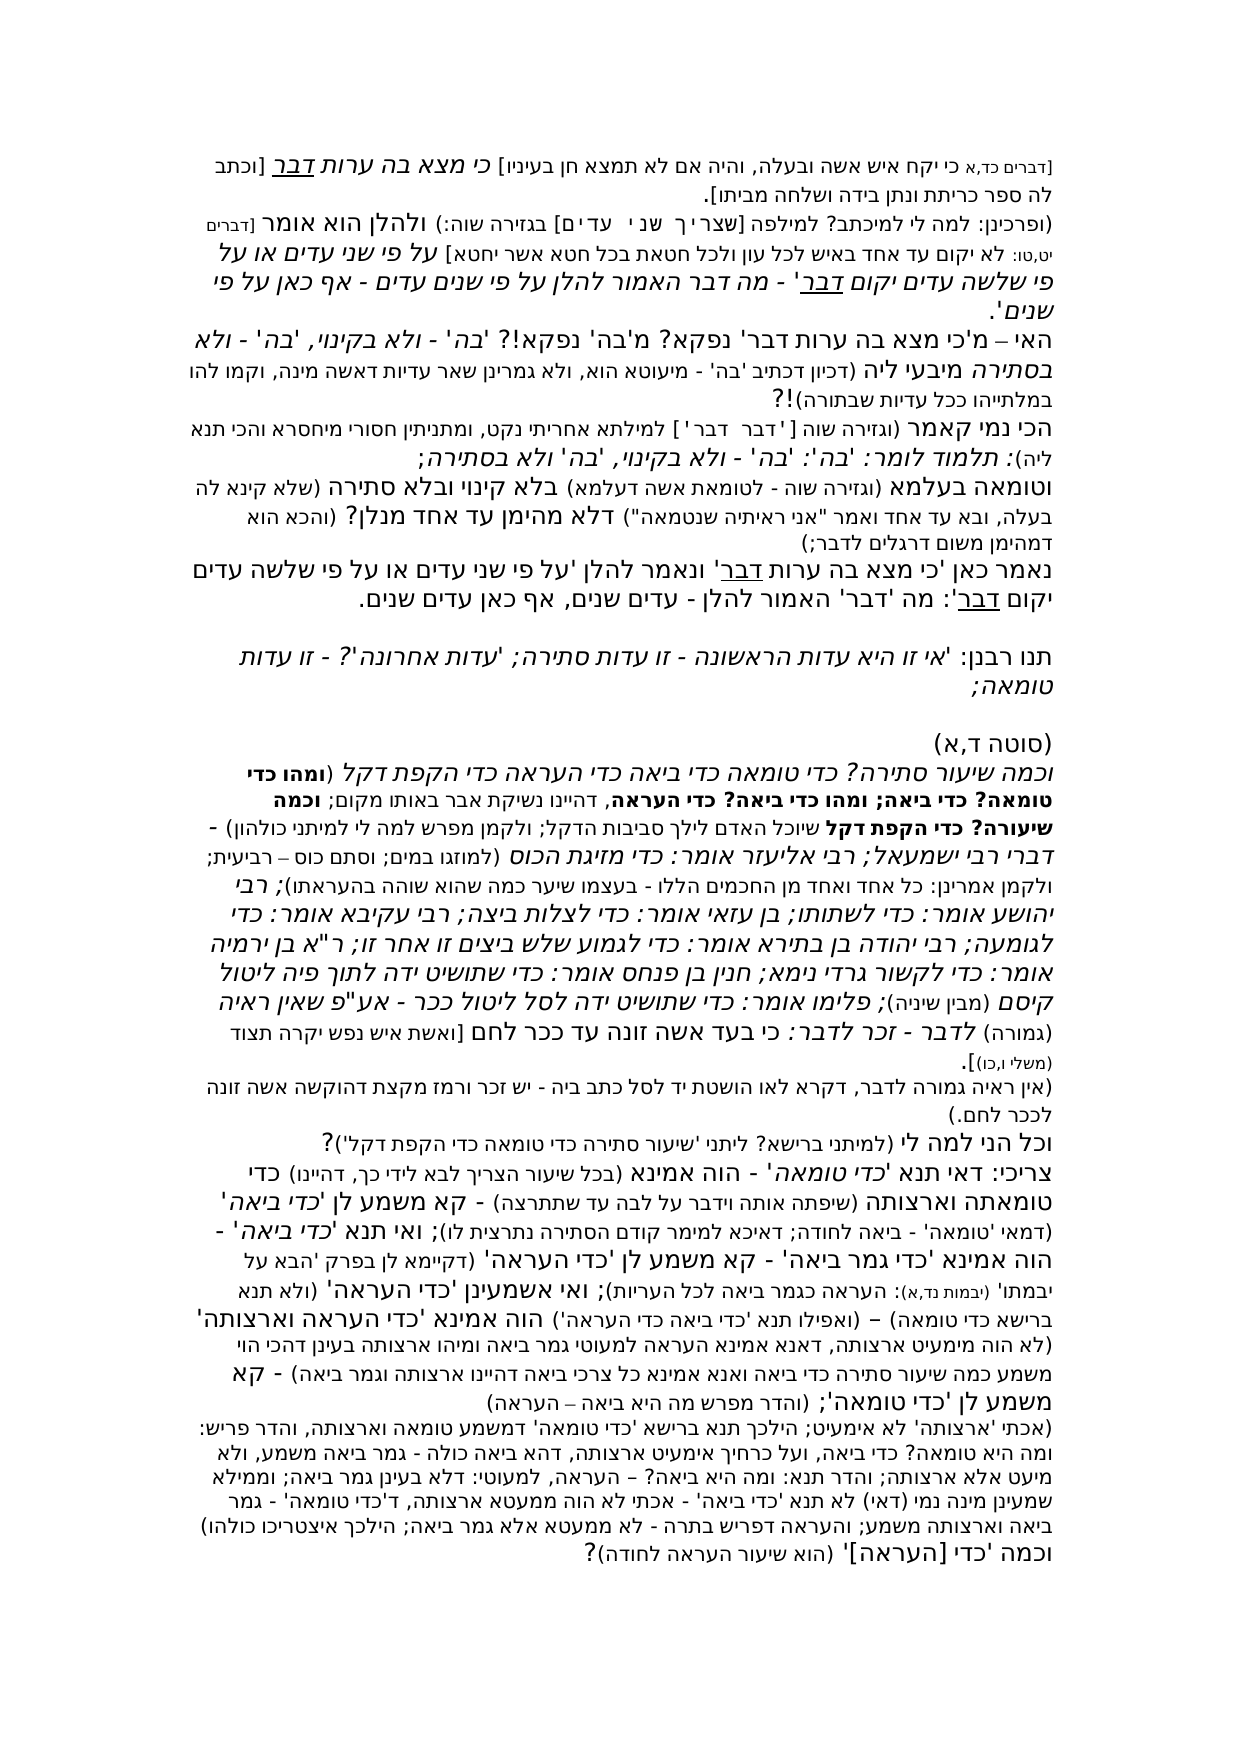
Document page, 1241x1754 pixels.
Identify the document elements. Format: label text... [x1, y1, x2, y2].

text וכמה שיעור סתירה? כדי טומאה כדי ביאה כדי העראה כדי הקפת דקל (ומהו כדי טומאה? כדי ביאה; ומהו כדי ביאה? כדי העראה, דהיינו נשיקת אבר באותו מקום; וכמה שיעורה? כדי הקפת דקל שיוכל האדם לילך סביבות הדקל; ולקמן מפרש למה לי למיתני כולהון) - דברי רבי ישמעאל; רבי אליעזר אומר: כדי מזיגת הכוס (למוזגו במים; וסתם כוס – רביעית; ולקמן אמרינן: כל אחד ואחד מן החכמים הללו - בעצמו שיער כמה שהוא שוהה בהעראתו); רבי יהושע אומר: כדי לשתותו; בן עזאי אומר: כדי לצלות ביצה; רבי עקיבא אומר: כדי לגומעה; רבי יהודה בן בתירא אומר: כדי לגמוע שלש ביצים זו אחר זו; ר"א בן ירמיה אומר: כדי לקשור גרדי נימא; חנין בן פנחס אומר: כדי שתושיט ידה לתוך פיה ליטול קיסם (מבין שיניה); פלימו אומר: כדי שתושיט ידה לסל ליטול ככר - אע"פ שאין ראיה (גמורה) לדבר - זכר לדבר: כי בעד אשה זונה עד ככר לחם [ואשת איש נפש יקרה תצוד (משלי ו,כו)]. [187, 758, 1053, 1075]
text וטומאה בעלמא (וגזירה שוה - לטומאת אשה דעלמא) בלא קינוי ובלא סתירה (שלא קינא לה בעלה, ובא עד אחד ואמר "אני ראיתיה שנטמאה") דלא מהימן עד אחד מנלן? (והכא הוא דמהימן משום דרגלים לדבר;) [187, 472, 1053, 555]
text נאמר כאן 'כי מצא בה ערות דבר' ונאמר להלן 'על פי שני עדים או על פי שלשה עדים יקום דבר': מה 'דבר' האמור להלן - עדים שנים, אף כאן עדים שנים. [187, 555, 1053, 613]
text צריכי: דאי תנא 'כדי טומאה' - הוה אמינא (בכל שיעור הצריך לבא לידי כך, דהיינו) כדי טומאתה וארצותה (שיפתה אותה וידבר על לבה עד שתתרצה) - קא משמע לן 'כדי ביאה' (דמאי 'טומאה' - ביאה לחודה; דאיכא למימר קודם הסתירה נתרצית לו); ואי תנא 'כדי ביאה' - הוה אמינא 'כדי גמר ביאה' - קא משמע לן 'כדי העראה' (דקיימא לן בפרק 'הבא על יבמתו' (יבמות נד,א): העראה כגמר ביאה לכל העריות); ואי אשמעינן 'כדי העראה' (ולא תנא ברישא כדי טומאה) – (ואפילו תנא 'כדי ביאה כדי העראה') הוה אמינא 'כדי העראה וארצותה' (לא הוה מימעיט ארצותה, דאנא אמינא העראה למעוטי גמר ביאה ומיהו ארצותה בעינן דהכי הוי משמע כמה שיעור סתירה כדי ביאה ואנא אמינא כל צרכי ביאה דהיינו ארצותה וגמר ביאה) - קא משמע לן 'כדי טומאה'; (והדר מפרש מה היא ביאה – העראה) [187, 1158, 1053, 1416]
text (אין ראיה גמורה לדבר, דקרא לאו הושטת יד לסל כתב ביה - יש זכר ורמז מקצת דהוקשה אשה זונה לככר לחם.) [187, 1075, 1053, 1128]
text (סוטה ד,א) [187, 729, 1053, 758]
text וכל הני למה לי (למיתני ברישא? ליתני 'שיעור סתירה כדי טומאה כדי הקפת דקל')? [187, 1128, 1053, 1158]
text [דברים כד,א כי יקח איש אשה ובעלה, והיה אם לא תמצא חן בעיניו] כי מצא בה ערות דבר [וכתב לה ספר כריתת ונתן בידה ושלחה מביתו]. [187, 150, 1053, 208]
text הכי נמי קאמר (וגזירה שוה ['דבר דבר'] למילתא אחריתי נקט, ומתניתין חסורי מיחסרא והכי תנא ליה): תלמוד לומר: 'בה': 'בה' - ולא בקינוי, 'בה' ולא בסתירה; [187, 413, 1053, 472]
text וכמה 'כדי [העראה]' (הוא שיעור העראה לחודה)? [187, 1538, 1053, 1567]
text (אכתי 'ארצותה' לא אימעיט; הילכך תנא ברישא 'כדי טומאה' דמשמע טומאה וארצותה, והדר פריש: ומה היא טומאה? כדי ביאה, ועל כרחיך אימעיט ארצותה, דהא ביאה כולה - גמר ביאה משמע, ולא מיעט אלא ארצותה; והדר תנא: ומה היא ביאה? – העראה, למעוטי: דלא בעינן גמר ביאה; וממילא שמעינן מינה נמי (דאי) לא תנא 'כדי ביאה' - אכתי לא הוה ממעטא ארצותה, ד'כדי טומאה' - גמר ביאה וארצותה משמע; והעראה דפריש בתרה - לא ממעטא אלא גמר ביאה; הילכך איצטריכו כולהו) [187, 1416, 1053, 1538]
text האי – מ'כי מצא בה ערות דבר' נפקא? מ'בה' נפקא!? 'בה' - ולא בקינוי, 'בה' - ולא בסתירה מיבעי ליה (דכיון דכתיב 'בה' - מיעוטא הוא, ולא גמרינן שאר עדיות דאשה מינה, וקמו להו במלתייהו ככל עדיות שבתורה)!? [187, 326, 1053, 413]
text (ופרכינן: למה לי למיכתב? למילפה [שצריך שני עדים] בגזירה שוה:) ולהלן הוא אומר [דברים יט,טו: לא יקום עד אחד באיש לכל עון ולכל חטאת בכל חטא אשר יחטא] על פי שני עדים או על פי שלשה עדים יקום דבר' - מה דבר האמור להלן על פי שנים עדים - אף כאן על פי שנים'. [187, 208, 1053, 326]
text תנו רבנן: 'אי זו היא עדות הראשונה - זו עדות סתירה; 'עדות אחרונה'? - זו עדות טומאה; [187, 642, 1053, 700]
